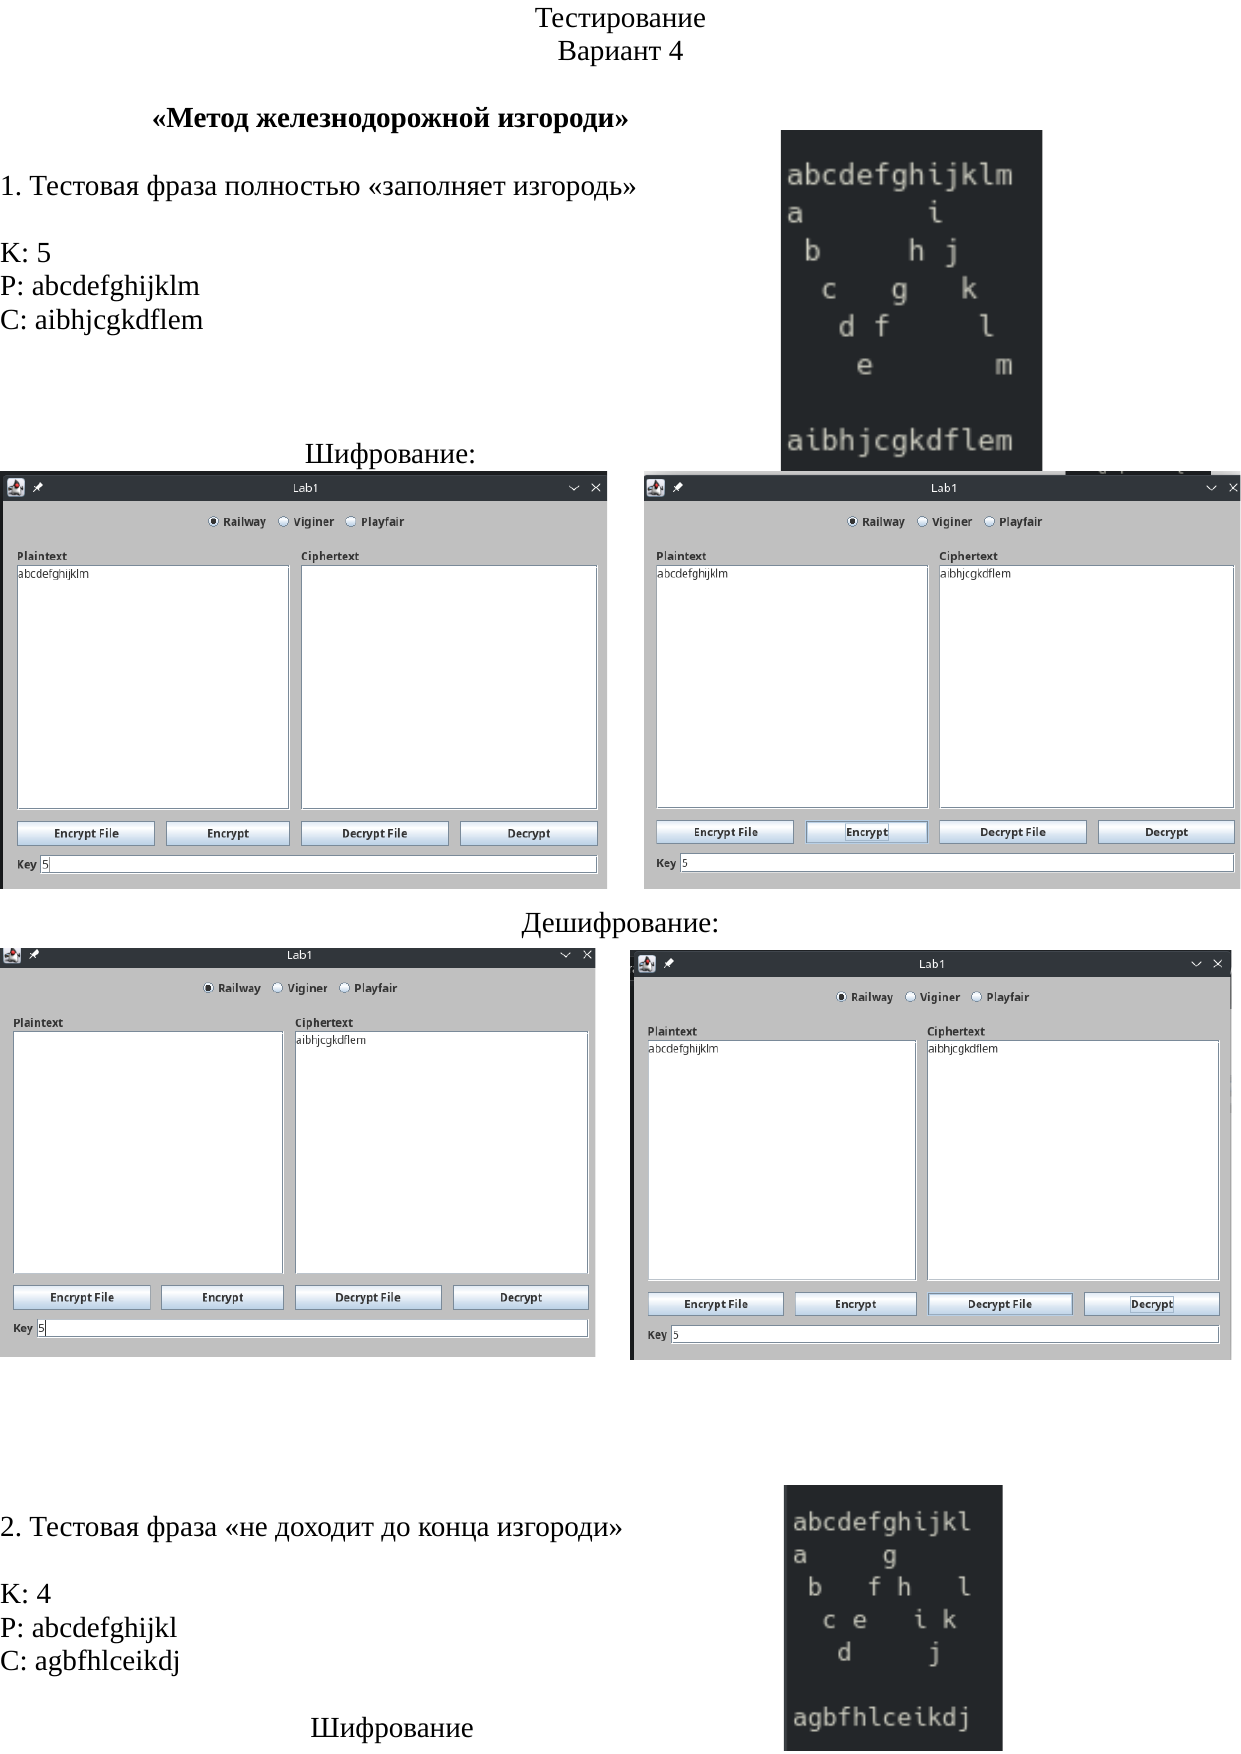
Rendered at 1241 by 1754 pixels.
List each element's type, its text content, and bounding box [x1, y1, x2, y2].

text [807, 1643, 1241, 1677]
text K: 4 [0, 1576, 783, 1610]
text P: abcdefghijklm [0, 268, 780, 302]
text Тестирование [0, 0, 1241, 33]
text Вариант 4 [0, 33, 1241, 67]
text [807, 1711, 1241, 1744]
text Шифрование: [0, 436, 780, 469]
picture [0, 471, 608, 889]
text C: agbfhlceikdj [0, 1643, 783, 1677]
text [807, 1576, 1241, 1610]
text 2. Тестовая фраза «не доходит до конца изгороди» [0, 1509, 783, 1543]
text [807, 1610, 1241, 1643]
picture [0, 948, 308, 1357]
text Дешифрование: [0, 872, 1241, 939]
text [807, 1509, 1241, 1543]
text [809, 436, 1241, 469]
picture [630, 950, 945, 1360]
text C: aibhjcgkdflem [0, 302, 780, 335]
text [809, 302, 1241, 335]
text 1. Тестовая фраза полностью «заполняет изгородь» [0, 168, 780, 201]
text [809, 168, 1241, 201]
text K: 5 [0, 235, 780, 268]
text [809, 235, 1241, 268]
text Шифрование [0, 1711, 783, 1744]
picture [644, 130, 1241, 889]
picture [783, 1485, 807, 1751]
text [809, 268, 1241, 302]
text P: abcdefghijkl [0, 1610, 783, 1643]
text «Метод железнодорожной изгороди» [0, 101, 1241, 134]
